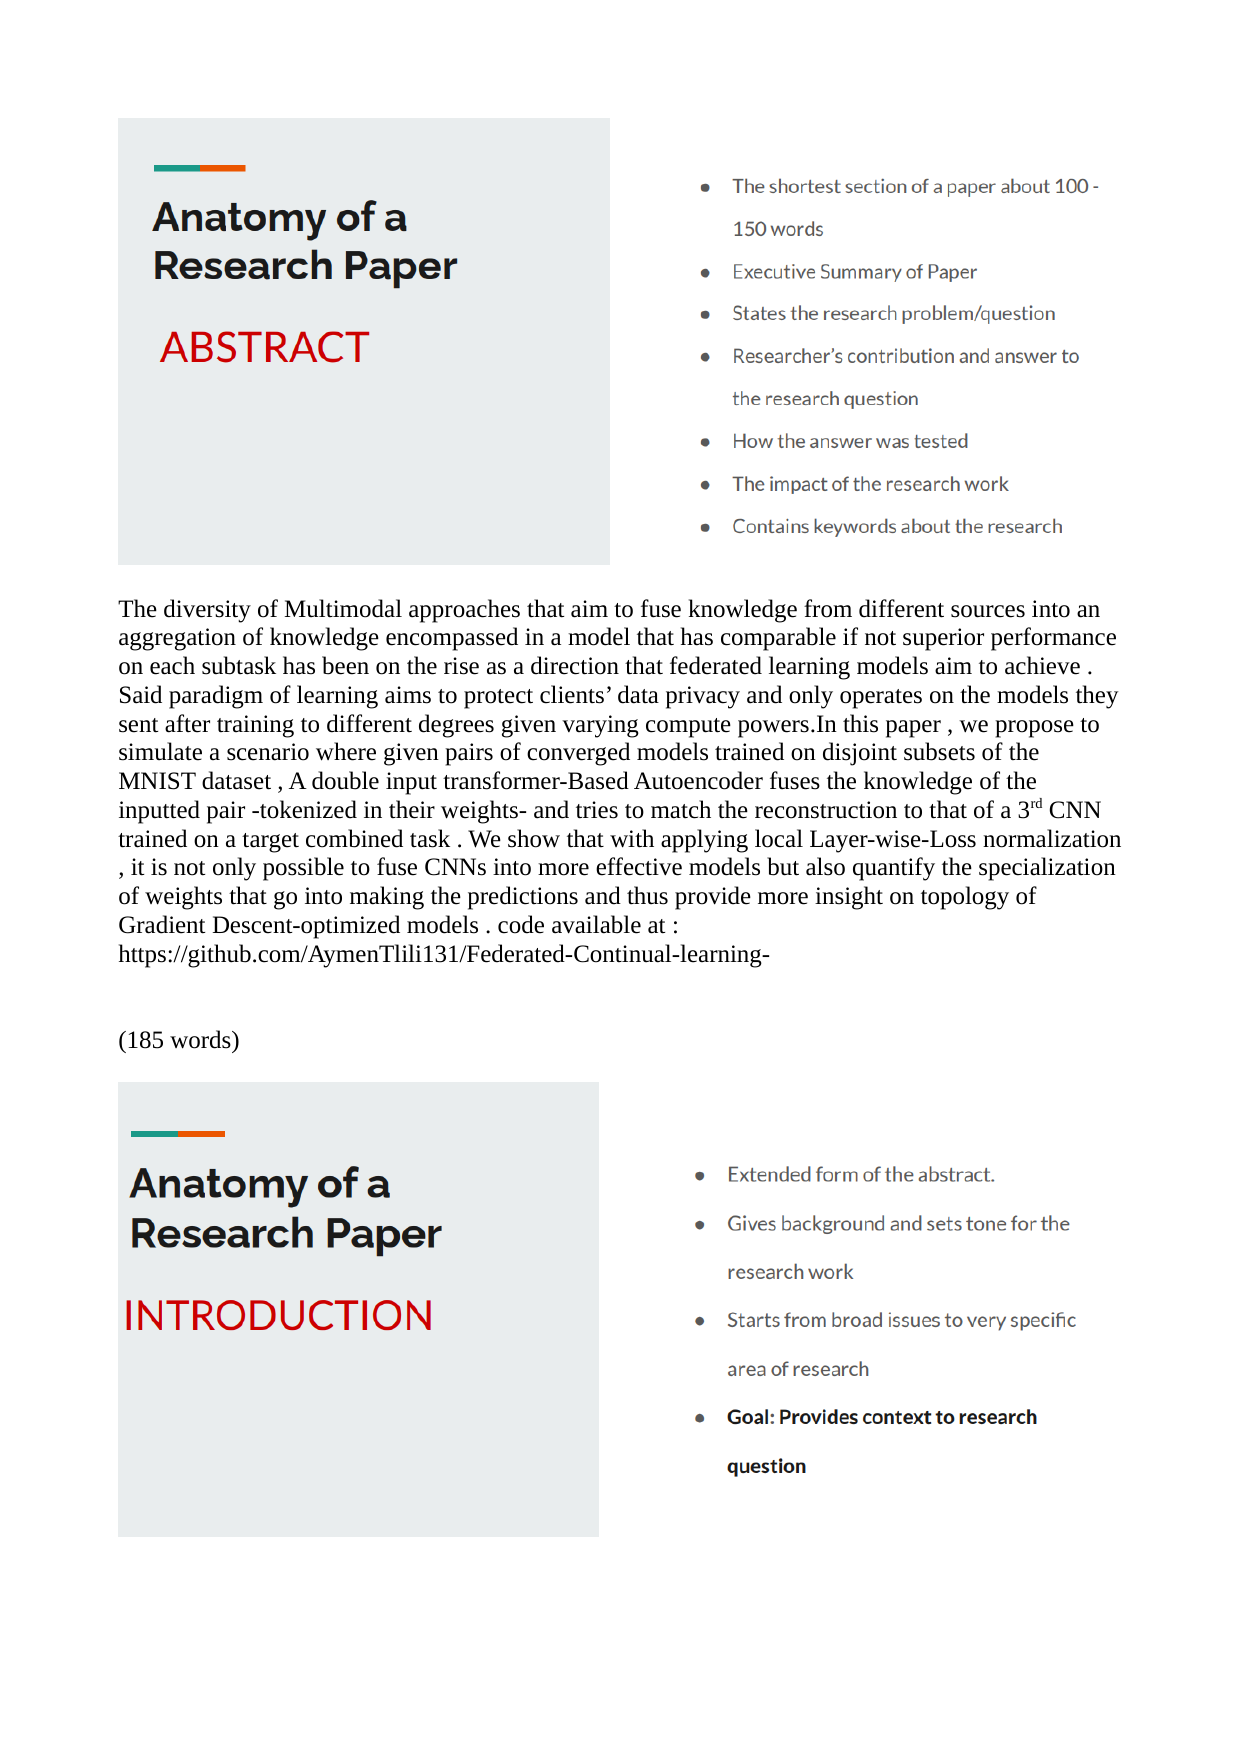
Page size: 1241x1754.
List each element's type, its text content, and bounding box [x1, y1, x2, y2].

text (185 words) [118, 1025, 1122, 1054]
picture [118, 118, 1123, 565]
text The diversity of Multimodal approaches that aim to fuse knowledge from different sources into an aggregation of knowledge encompassed in a model that has comparable if not superior performance on each subtask has been on the rise as a direction that federated learning models aim to achieve . Said paradigm of learning aims to protect clients’ data privacy and only operates on the models they sent after training to different degrees given varying compute powers.In this paper , we propose to simulate a scenario where given pairs of converged models trained on disjoint subsets of the MNIST dataset , A double input transformer-Based Autoencoder fuses the knowledge of the inputted pair -tokenized in their weights- and tries to match the reconstruction to that of a 3rd CNN trained on a target combined task . We show that with applying local Layer-wise-Loss normalization , it is not only possible to fuse CNNs into more effective models but also quantify the specialization of weights that go into making the predictions and thus provide more insight on topology of Gradient Descent-optimized models . code available at : https://github.com/AymenTlili131/Federated-Continual-learning- [118, 594, 1122, 967]
picture [118, 1082, 1123, 1537]
